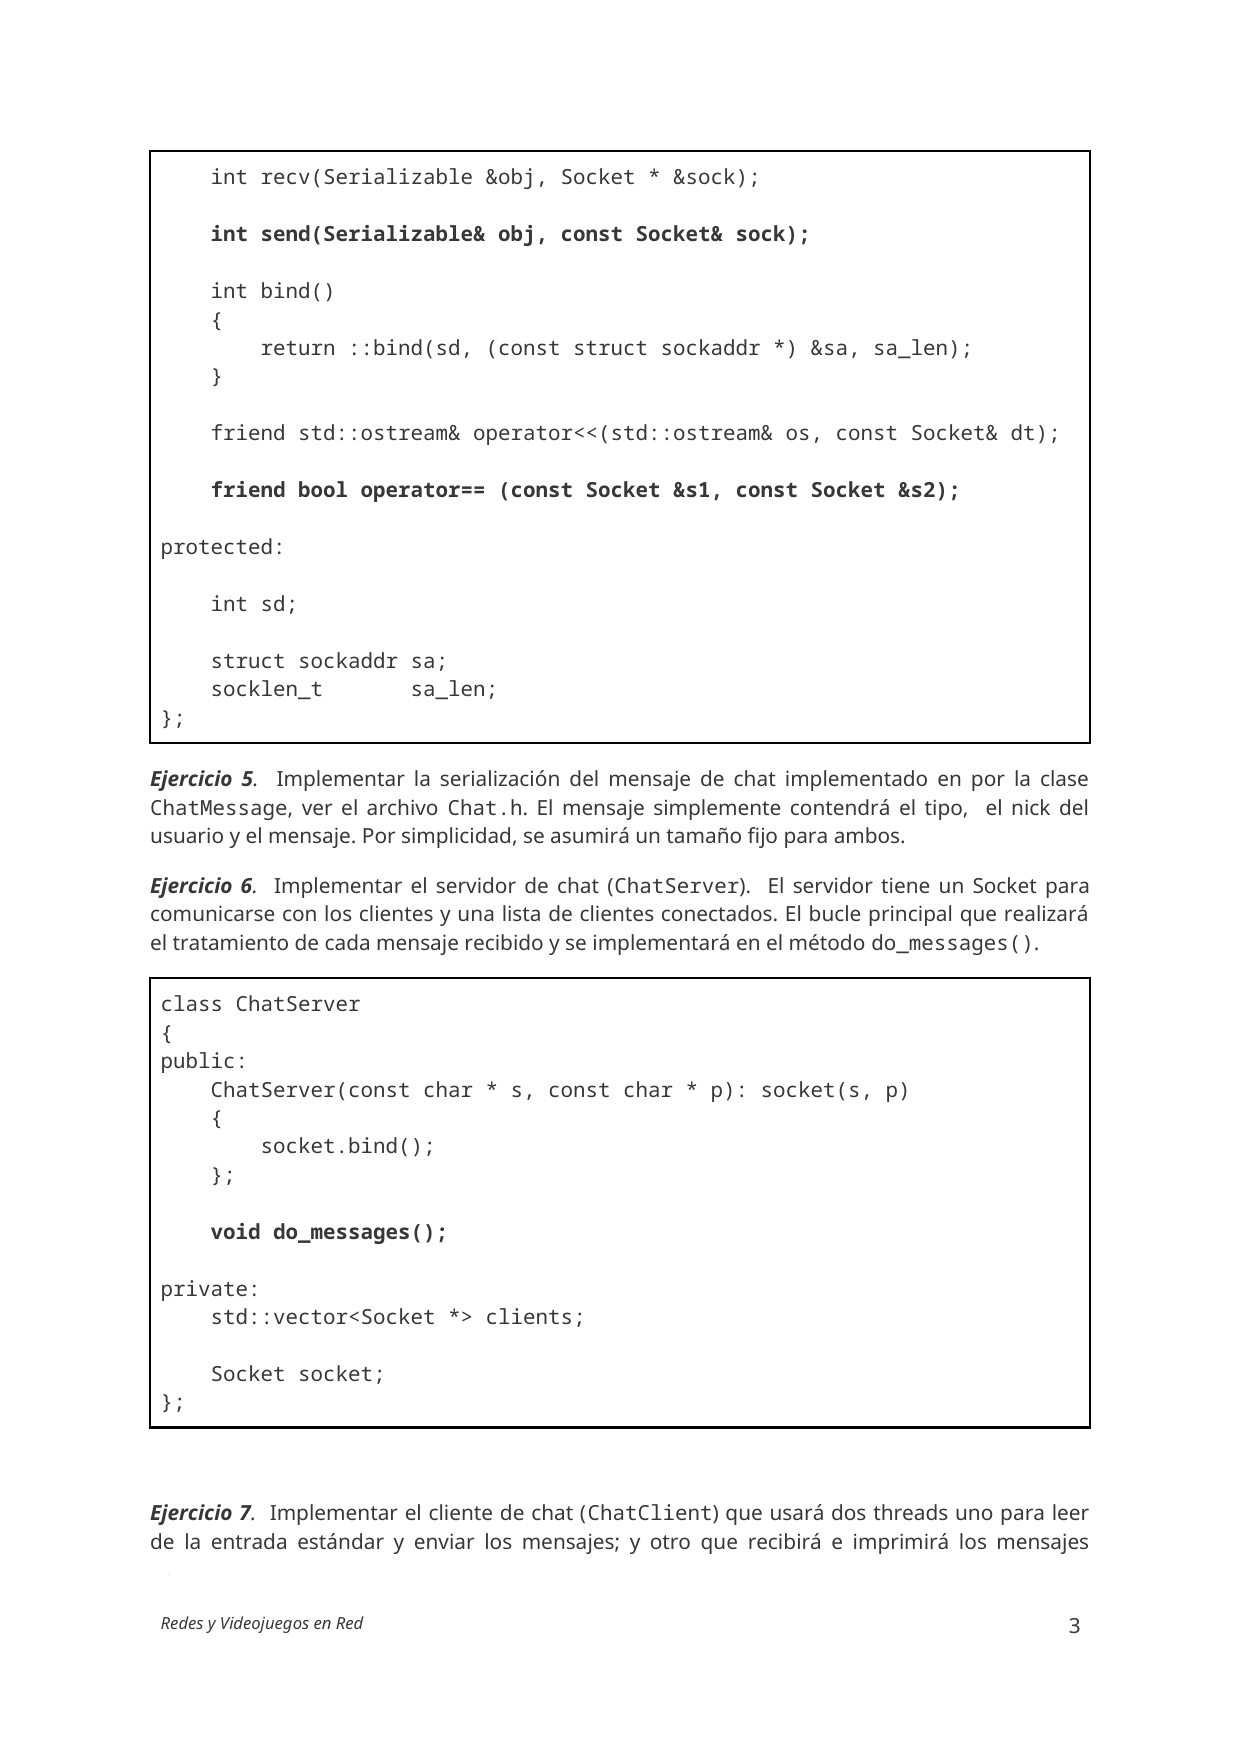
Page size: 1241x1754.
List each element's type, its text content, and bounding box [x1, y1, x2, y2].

table_header class ChatServer { public: ChatServer(const char * s, const char * p): socket(s, p) { socket.bind(); }; void do_messages(); private: std::vector<Socket *> clients; Socket socket; }; [151, 979, 1089, 1426]
table_header int recv(Serializable &obj, Socket * &sock); int send(Serializable& obj, const Socket& sock); int bind() { return ::bind(sd, (const struct sockaddr *) &sa, sa_len); } friend std::ostream& operator<<(std::ostream& os, const Socket& dt); friend bool operator== (const Socket &s1, const Socket &s2); protected: int sd; struct sockaddr sa; socklen_t sa_len; }; [151, 152, 1089, 742]
text Ejercicio 5. Implementar la serialización del mensaje de chat implementado en por la clase ChatMessage, ver el archivo Chat.h. El mensaje simplemente contendrá el tipo, el nick del usuario y el mensaje. Por simplicidad, se asumirá un tamaño fijo para ambos. [150, 764, 1090, 850]
text Ejercicio 6. Implementar el servidor de chat (ChatServer). El servidor tiene un Socket para comunicarse con los clientes y una lista de clientes conectados. El bucle principal que realizará el tratamiento de cada mensaje recibido y se implementará en el método do_messages(). [150, 871, 1090, 956]
text Ejercicio 7. Implementar el cliente de chat (ChatClient) que usará dos threads uno para leer de la entrada estándar y enviar los mensajes; y otro que recibirá e imprimirá los mensajes [150, 1498, 1090, 1555]
